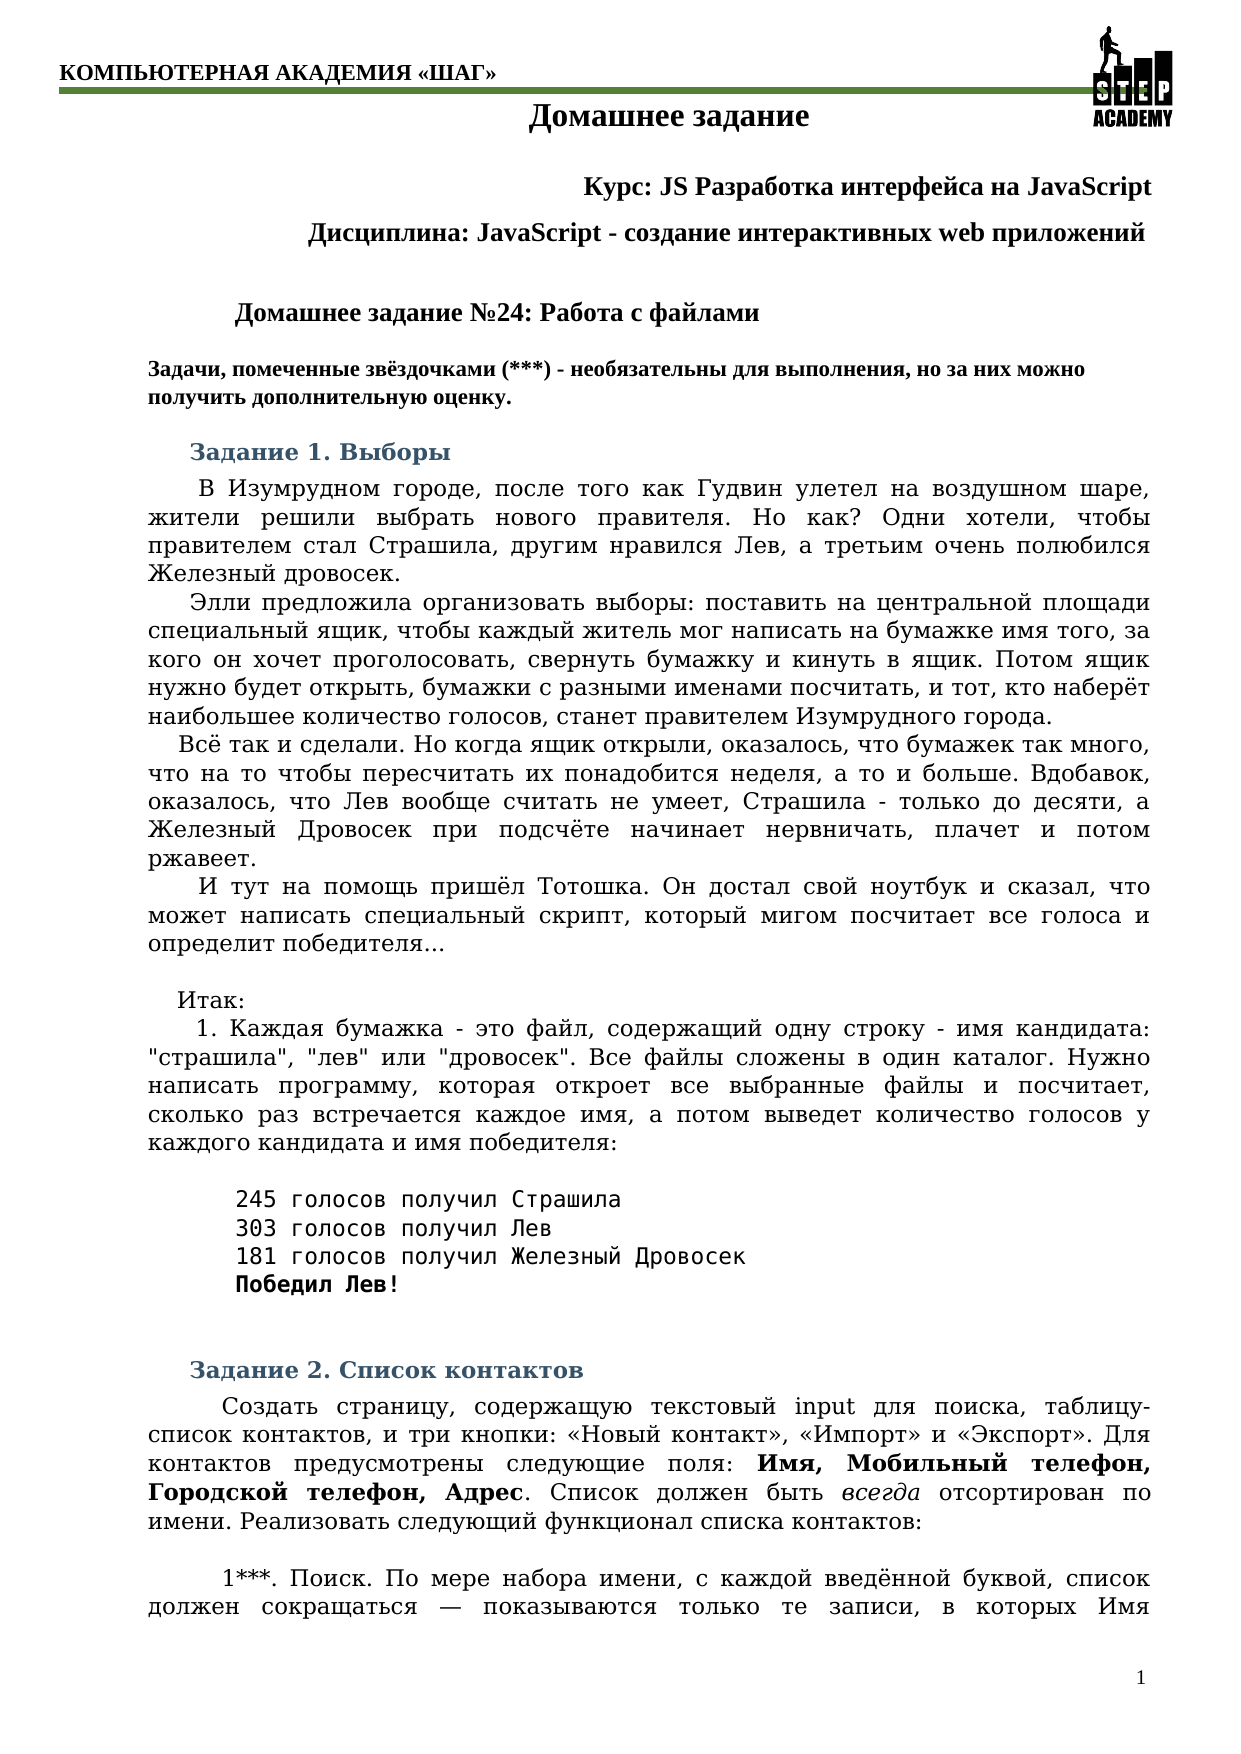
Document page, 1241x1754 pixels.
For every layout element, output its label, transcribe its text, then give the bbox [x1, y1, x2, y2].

text И тут на помощь пришёл Тотошка. Он достал свой ноутбук и сказал, что может написать специальный скрипт, который мигом посчитает все голоса и определит победителя... [148, 873, 1152, 957]
text Задание 2. Список контактов [189, 1357, 1152, 1384]
text Создать страницу, содержащую текстовый input для поиска, таблицу-список контактов, и три кнопки: «Новый контакт», «Импорт» и «Экспорт». Для контактов предусмотрены следующие поля: Имя, Мобильный телефон, Городской телефон, Адрес. Список должен быть всегда отсортирован по имени. Реализовать следующий функционал списка контактов: [148, 1393, 1152, 1534]
text Элли предложила организовать выборы: поставить на центральной площади специальный ящик, чтобы каждый житель мог написать на бумажке имя того, за кого он хочет проголосовать, свернуть бумажку и кинуть в ящик. Потом ящик нужно будет открыть, бумажки с разными именами посчитать, и тот, кто наберёт наибольшее количество голосов, станет правителем Изумрудного города. [148, 589, 1152, 729]
text Итак: [148, 987, 1152, 1014]
text Победил Лев! [148, 1272, 1152, 1298]
text Дисциплина: JavaScript - создание интерактивных web приложений [192, 216, 1146, 248]
text В Изумрудном городе, после того как Гудвин улетел на воздушном шаре, жители решили выбрать нового правителя. Но как? Одни хотели, чтобы правителем стал Страшила, другим нравился Лев, а третьим очень полюбился Железный дровосек. [148, 475, 1152, 587]
text 245 голосов получил Страшила [148, 1186, 1152, 1213]
subtitle Домашнее задание №24: Работа с файлами [193, 296, 1151, 327]
text Задачи, помеченные звёздочками (***) - необязательны для выполнения, но за них можно получить дополнительную оценку. [148, 354, 1152, 409]
text Курс: JS Разработка интерфейса на JavaScript [236, 170, 1152, 201]
text Всё так и сделали. Но когда ящик открыли, оказалось, что бумажек так много, что на то чтобы пересчитать их понадобится неделя, а то и больше. Вдобавок, оказалось, что Лев вообще считать не умеет, Страшила - только до десяти, а Железный Дровосек при подсчёте начинает нервничать, плачет и потом ржавеет. [148, 731, 1152, 872]
text Задание 1. Выборы [189, 439, 1152, 466]
text 1. Каждая бумажка - это файл, содержащий одну строку - имя кандидата: "страшила", "лев" или "дровосек". Все файлы сложены в один каталог. Нужно написать программу, которая откроет все выбранные файлы и посчитает, сколько раз встречается каждое имя, а потом выведет количество голосов у каждого кандидата и имя победителя: [148, 1016, 1152, 1156]
text 303 голосов получил Лев [148, 1215, 1152, 1241]
text 1***. Поиск. По мере набора имени, с каждой введённой буквой, список должен сокращаться — показываются только те записи, в которых Имя [148, 1565, 1152, 1620]
text 181 голосов получил Железный Дровосек [148, 1243, 1152, 1270]
